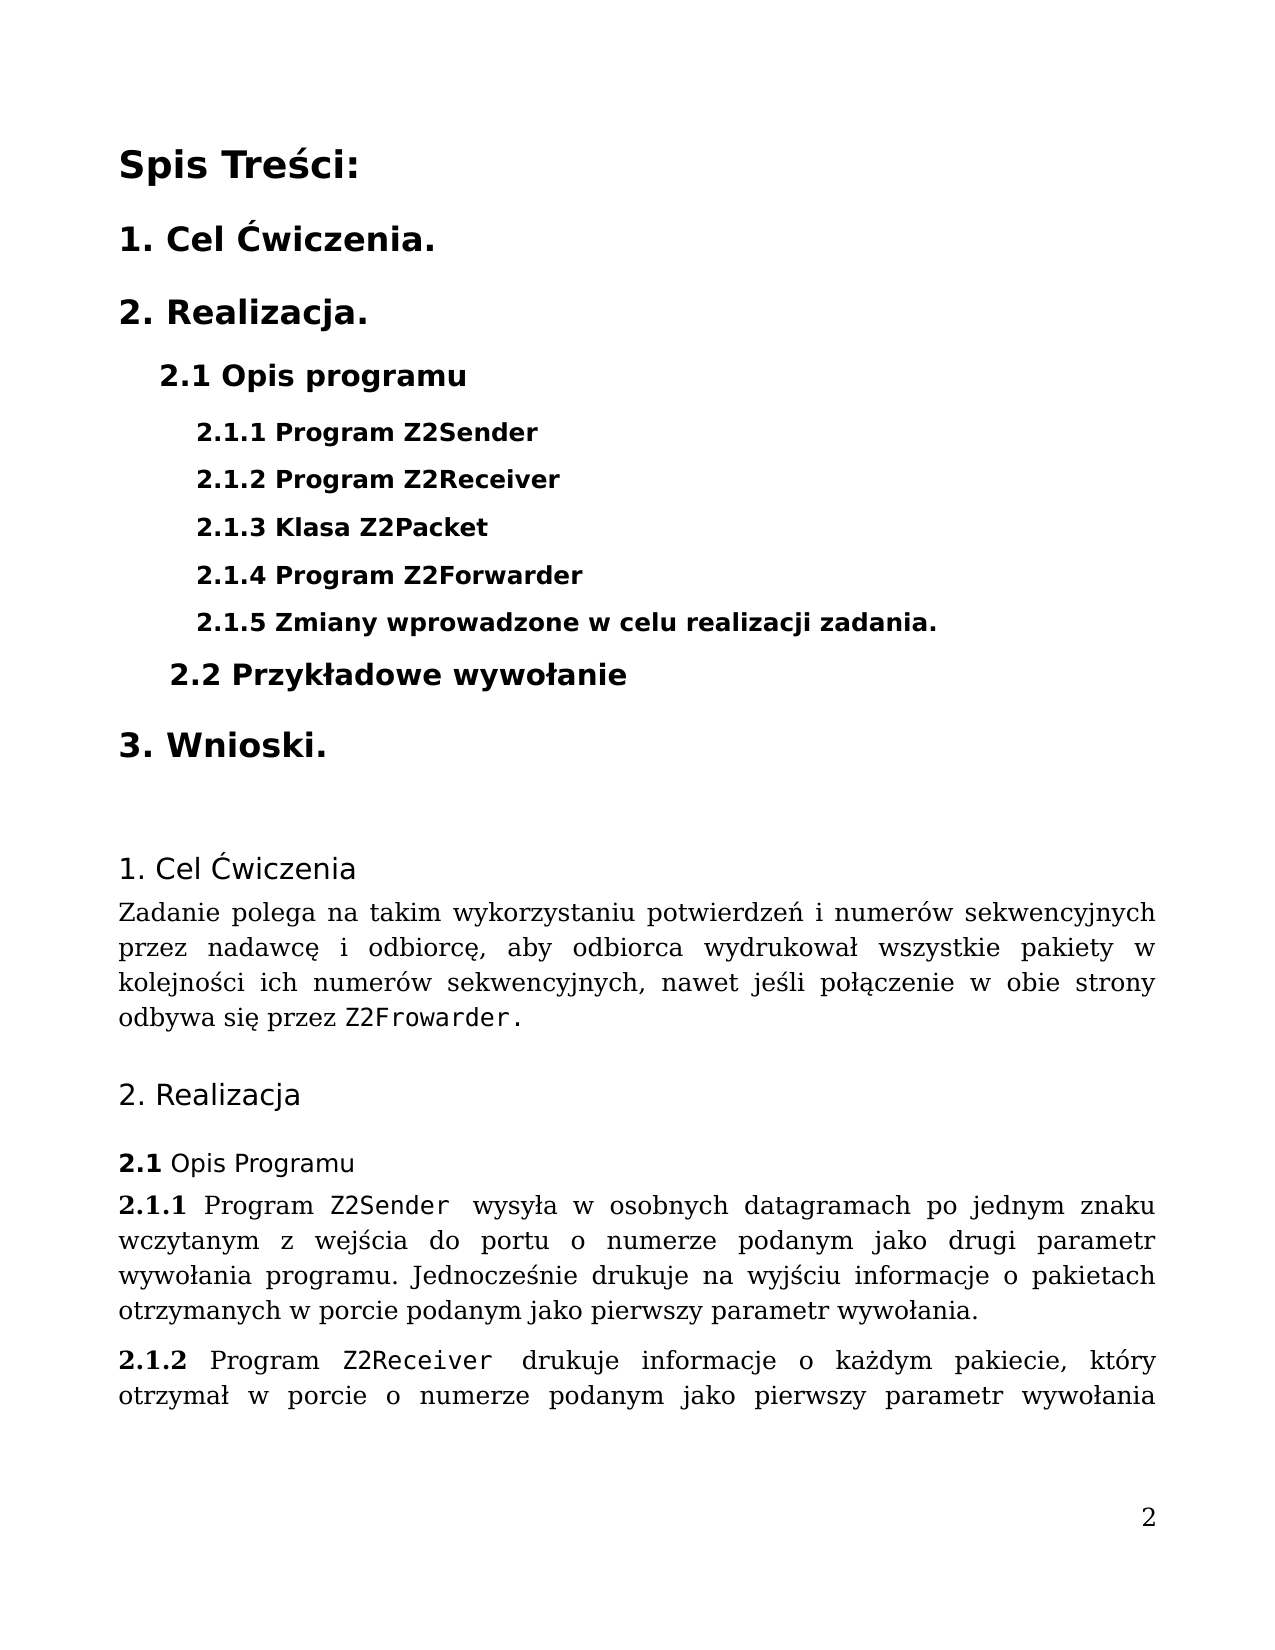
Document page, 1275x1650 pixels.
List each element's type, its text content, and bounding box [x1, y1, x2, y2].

subtitle 3. Wnioski. [118, 726, 1157, 765]
subtitle Spis Treści: [118, 143, 1157, 187]
subtitle 2.1 Opis Programu [118, 1149, 1157, 1179]
subtitle 2.1.1 Program Z2Sender [118, 418, 1157, 447]
subtitle 1. Cel Ćwiczenia. [118, 221, 1157, 260]
text 2.1.1 Program Z2Sender wysyła w osobnych datagramach po jednym znaku wczytanym z wejścia do portu o numerze podanym jako drugi parametr wywołania programu. Jednocześnie drukuje na wyjściu informacje o pakietach otrzymanych w porcie podanym jako pierwszy parametr wywołania. [118, 1191, 1157, 1326]
subtitle 2. Realizacja [118, 1078, 1157, 1112]
subtitle 2.1.2 Program Z2Receiver [118, 466, 1157, 495]
subtitle 2.2 Przykładowe wywołanie [118, 658, 1157, 693]
text Zadanie polega na takim wykorzystaniu potwierdzeń i numerów sekwencyjnych przez nadawcę i odbiorcę, aby odbiorca wydrukował wszystkie pakiety w kolejności ich numerów sekwencyjnych, nawet jeśli połączenie w obie strony odbywa się przez Z2Frowarder. [118, 898, 1157, 1033]
subtitle 2. Realizacja. [118, 293, 1157, 332]
subtitle 2.1 Opis programu [118, 359, 1157, 393]
subtitle 2.1.4 Program Z2Forwarder [118, 561, 1157, 590]
subtitle 2.1.3 Klasa Z2Packet [118, 513, 1157, 542]
subtitle 2.1.5 Zmiany wprowadzone w celu realizacji zadania. [118, 609, 1157, 638]
text 2.1.2 Program Z2Receiver drukuje informacje o każdym pakiecie, który otrzymał w porcie o numerze podanym jako pierwszy parametr wywołania [118, 1346, 1157, 1410]
subtitle 1. Cel Ćwiczenia [118, 852, 1157, 886]
